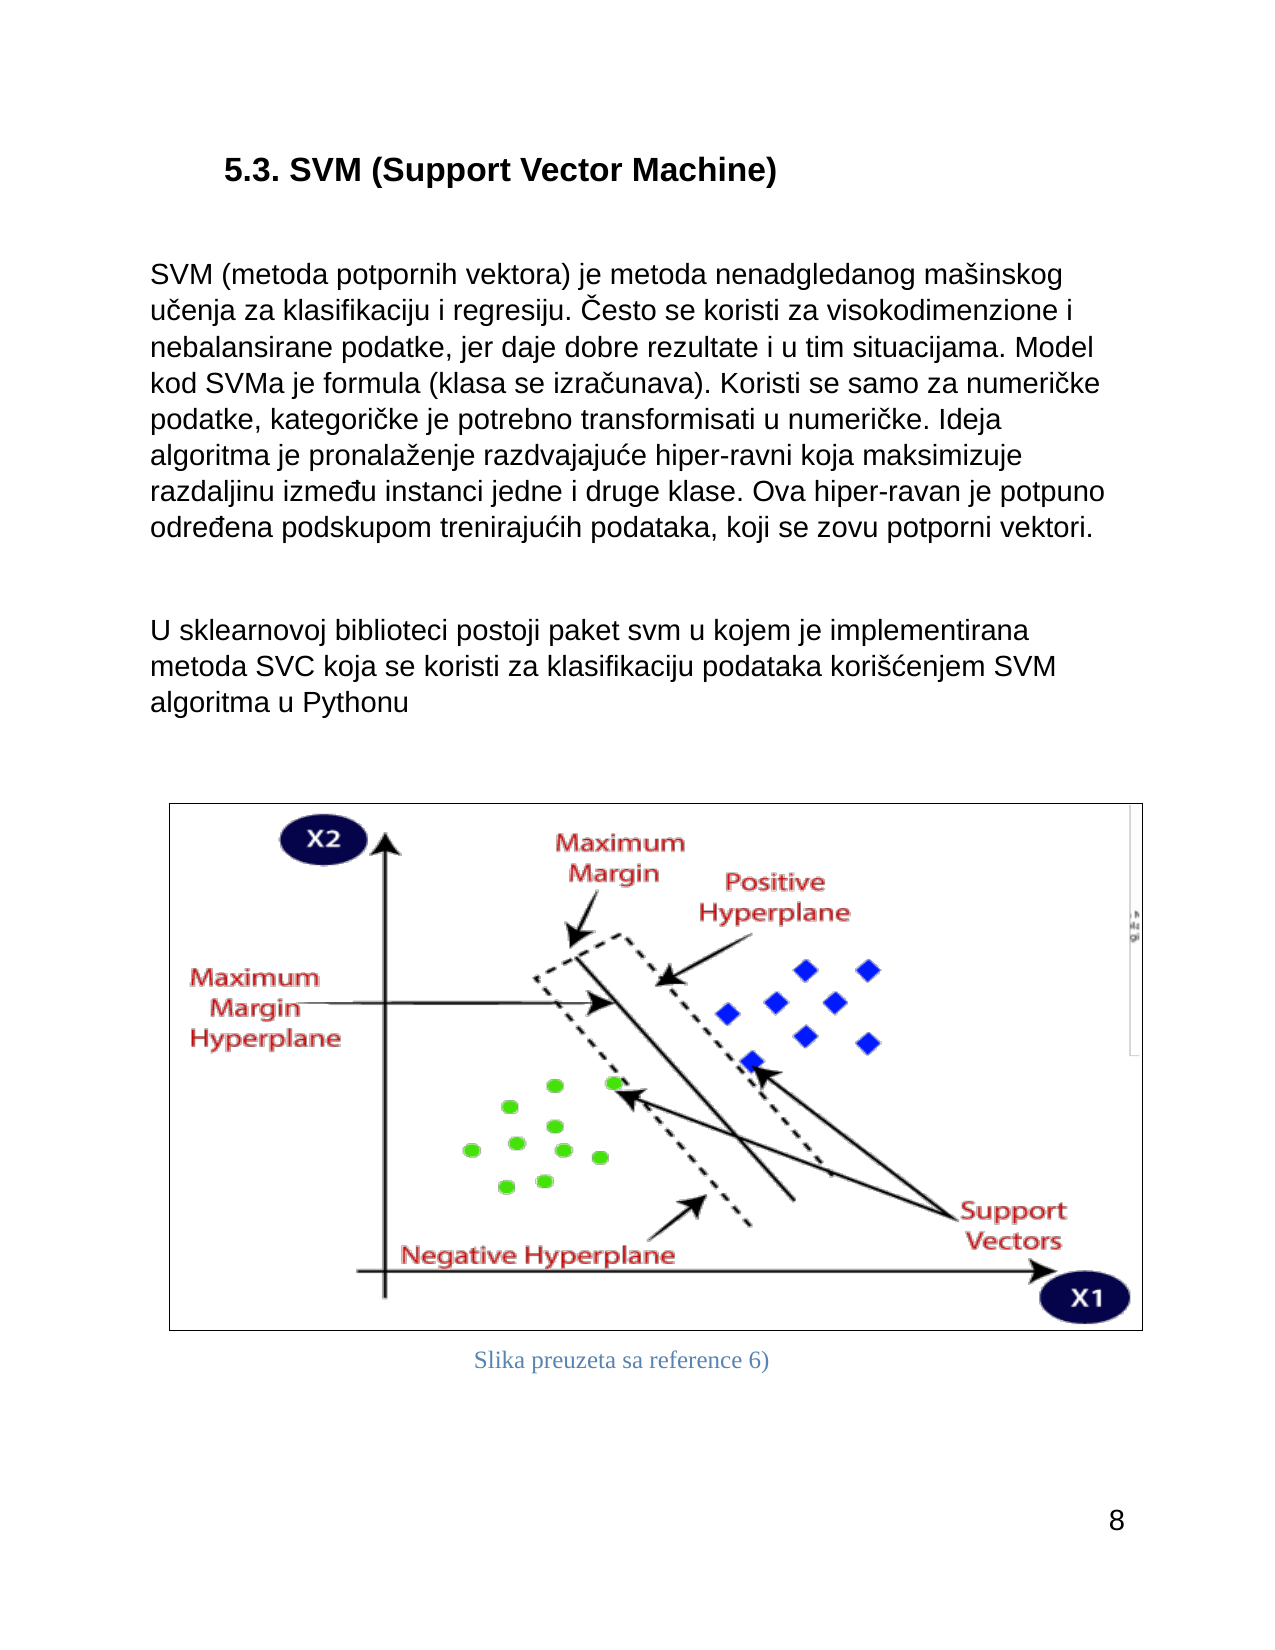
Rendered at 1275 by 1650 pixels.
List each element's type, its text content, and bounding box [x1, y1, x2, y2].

subtitle 5.3. SVM (Support Vector Machine) [187, 150, 1125, 189]
text SVM (metoda potpornih vektora) je metoda nenadgledanog mašinskog učenja za klasifikaciju i regresiju. Često se koristi za visokodimenzione i nebalansirane podatke, jer daje dobre rezultate i u tim situacijama. Model kod SVMa je formula (klasa se izračunava). Koristi se samo za numeričke podatke, kategoričke je potrebno transformisati u numeričke. Ideja algoritma je pronalaženje razdvajajuće hiper-ravni koja maksimizuje razdaljinu između instanci jedne i druge klase. Ova hiper-ravan je potpuno određena podskupom trenirajućih podataka, koji se zovu potporni vektori. [150, 257, 1125, 544]
text U sklearnovoj biblioteci postoji paket svm u kojem je implementirana metoda SVC koja se koristi za klasifikaciju podataka korišćenjem SVM algoritma u Pythonu [150, 613, 1125, 718]
picture [171, 805, 1140, 1328]
